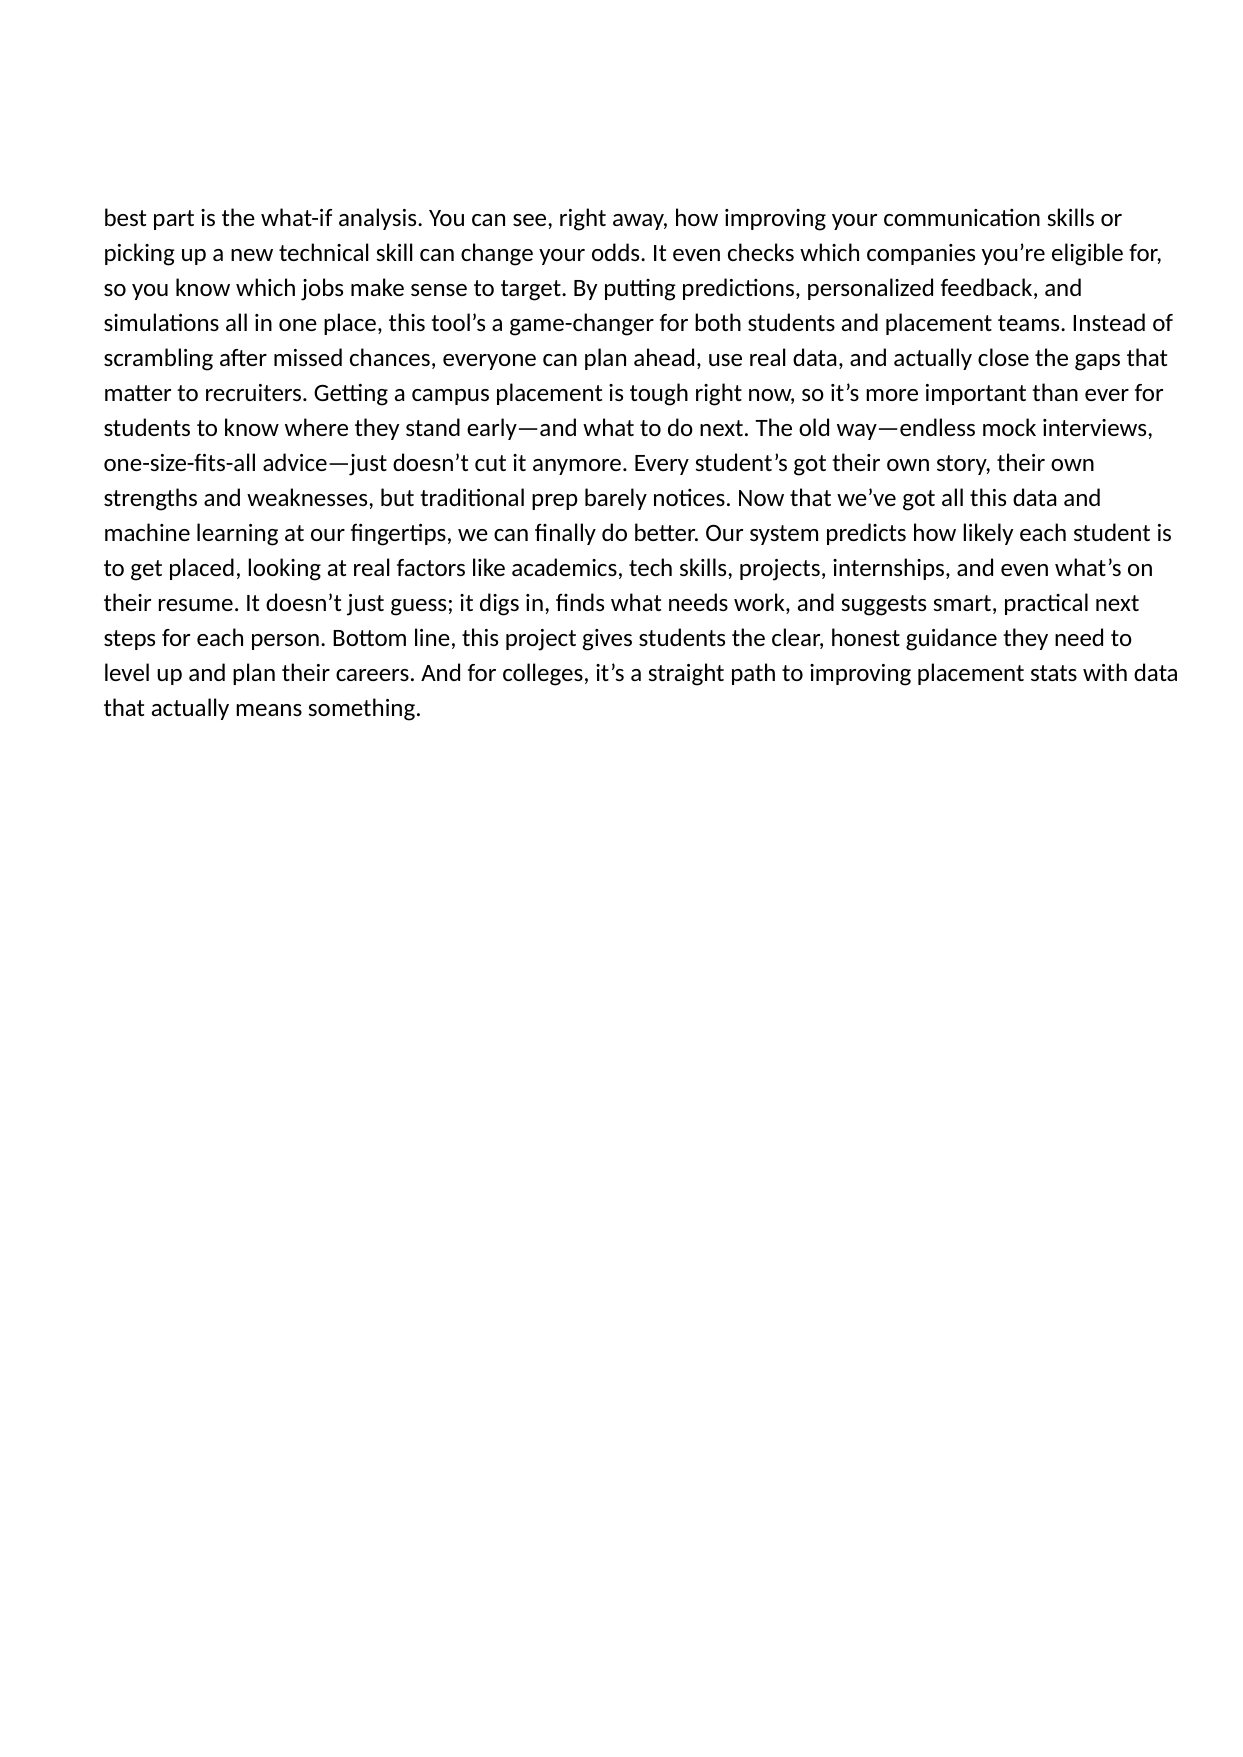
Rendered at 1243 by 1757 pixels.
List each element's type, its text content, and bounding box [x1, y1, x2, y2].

text best part is the what-if analysis. You can see, right away, how improving your communication skills or picking up a new technical skill can change your odds. It even checks which companies you’re eligible for, so you know which jobs make sense to target. By putting predictions, personalized feedback, and simulations all in one place, this tool’s a game-changer for both students and placement teams. Instead of scrambling after missed chances, everyone can plan ahead, use real data, and actually close the gaps that matter to recruiters. Getting a campus placement is tough right now, so it’s more important than ever for students to know where they stand early—and what to do next. The old way—endless mock interviews, one-size-fits-all advice—just doesn’t cut it anymore. Every student’s got their own story, their own strengths and weaknesses, but traditional prep barely notices. Now that we’ve got all this data and machine learning at our fingertips, we can finally do better. Our system predicts how likely each student is to get placed, looking at real factors like academics, tech skills, projects, internships, and even what’s on their resume. It doesn’t just guess; it digs in, finds what needs work, and suggests smart, practical next steps for each person. Bottom line, this project gives students the clear, honest guidance they need to level up and plan their careers. And for colleges, it’s a straight path to improving placement stats with data that actually means something. [103, 202, 1184, 723]
